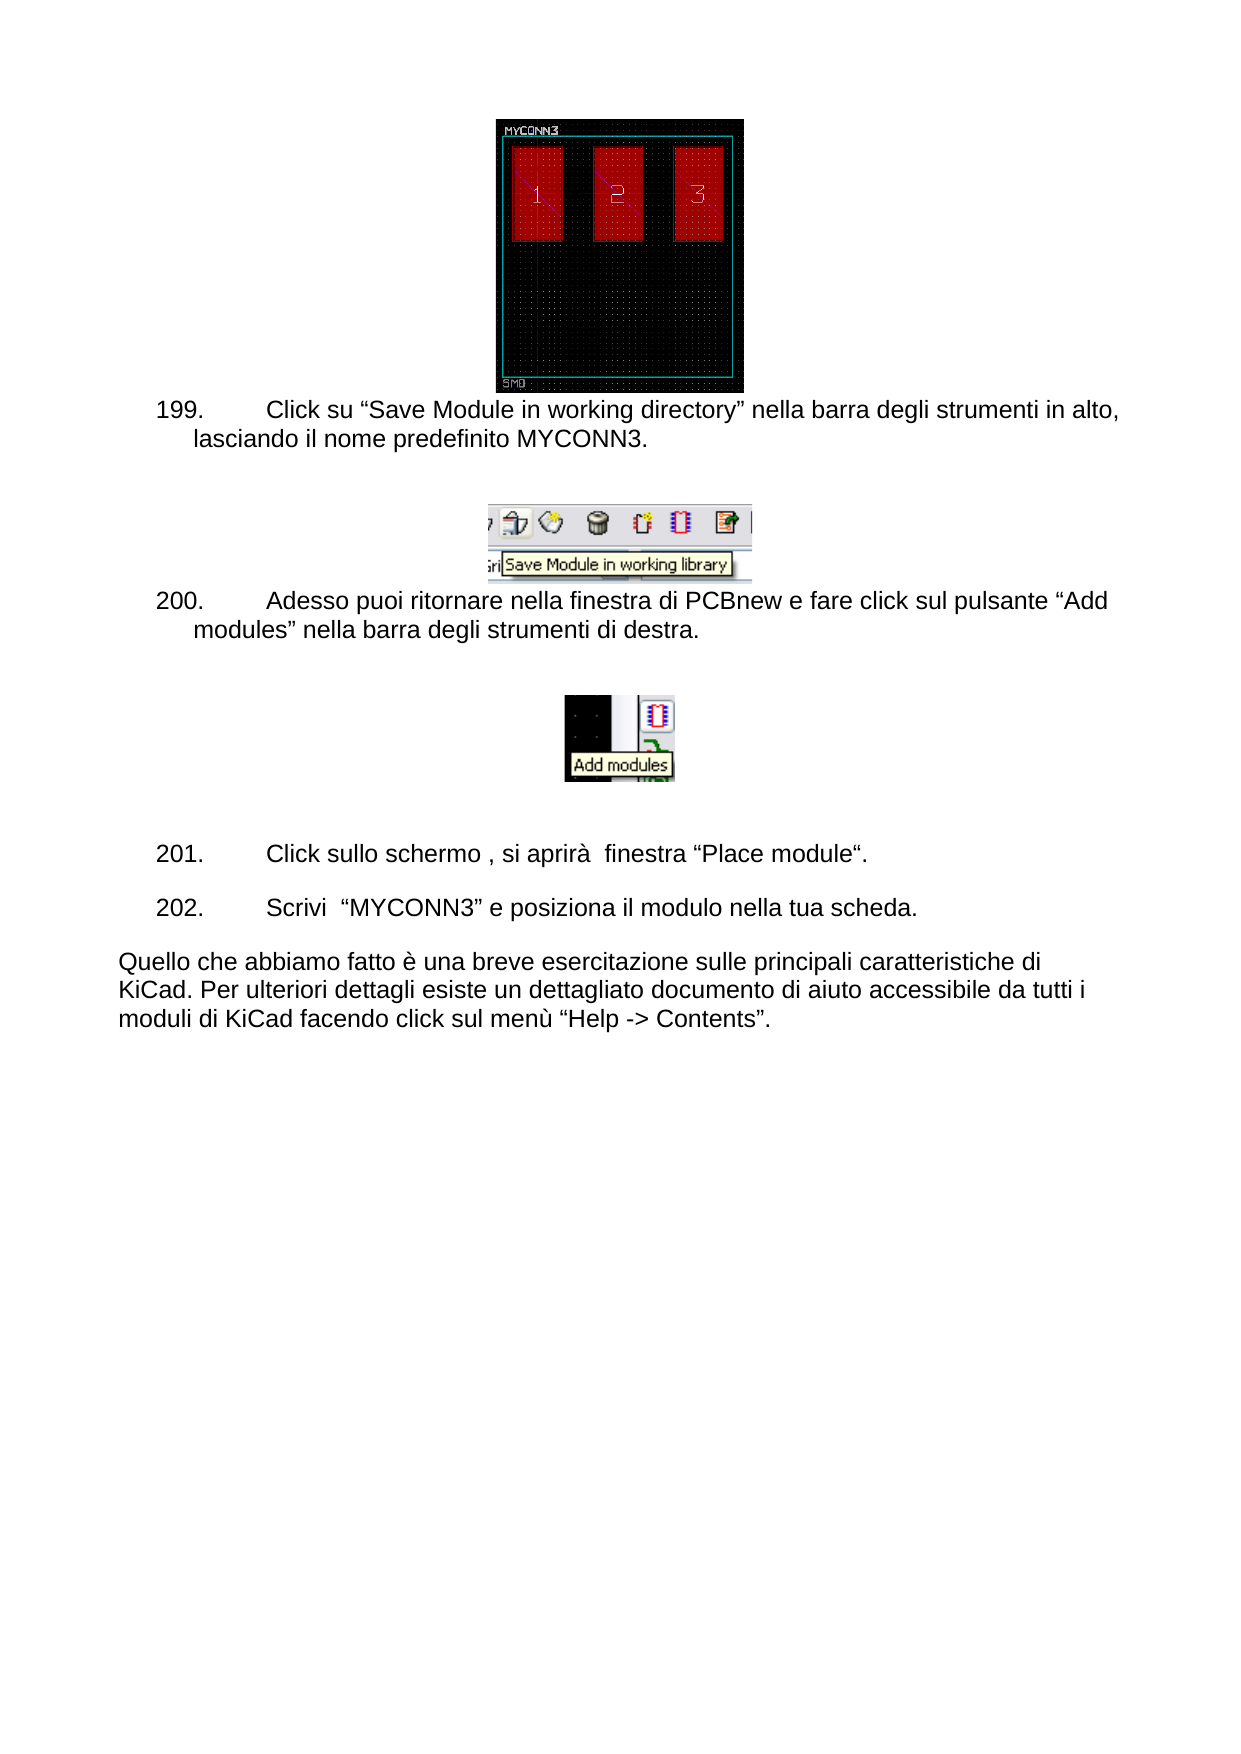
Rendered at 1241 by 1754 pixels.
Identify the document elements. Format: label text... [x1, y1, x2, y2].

list Adesso puoi ritornare nella finestra di PCBnew e fare click sul pulsante “Add modules” nella barra degli strumenti di destra. [156, 478, 1122, 643]
list Click su “Save Module in working directory” nella barra degli strumenti in alto, lasciando il nome predefinito MYCONN3. [156, 118, 1122, 453]
list Click sullo schermo , si aprirà finestra “Place module“. [156, 839, 1122, 868]
list Scrivi “MYCONN3” e posiziona il modulo nella tua scheda. [156, 893, 1122, 922]
text Quello che abbiamo fatto è una breve esercitazione sulle principali caratteristiche di KiCad. Per ulteriori dettagli esiste un dettagliato documento di aiuto accessibile da tutti i moduli di KiCad facendo click sul menù “Help -> Contents”. [118, 947, 1122, 1033]
